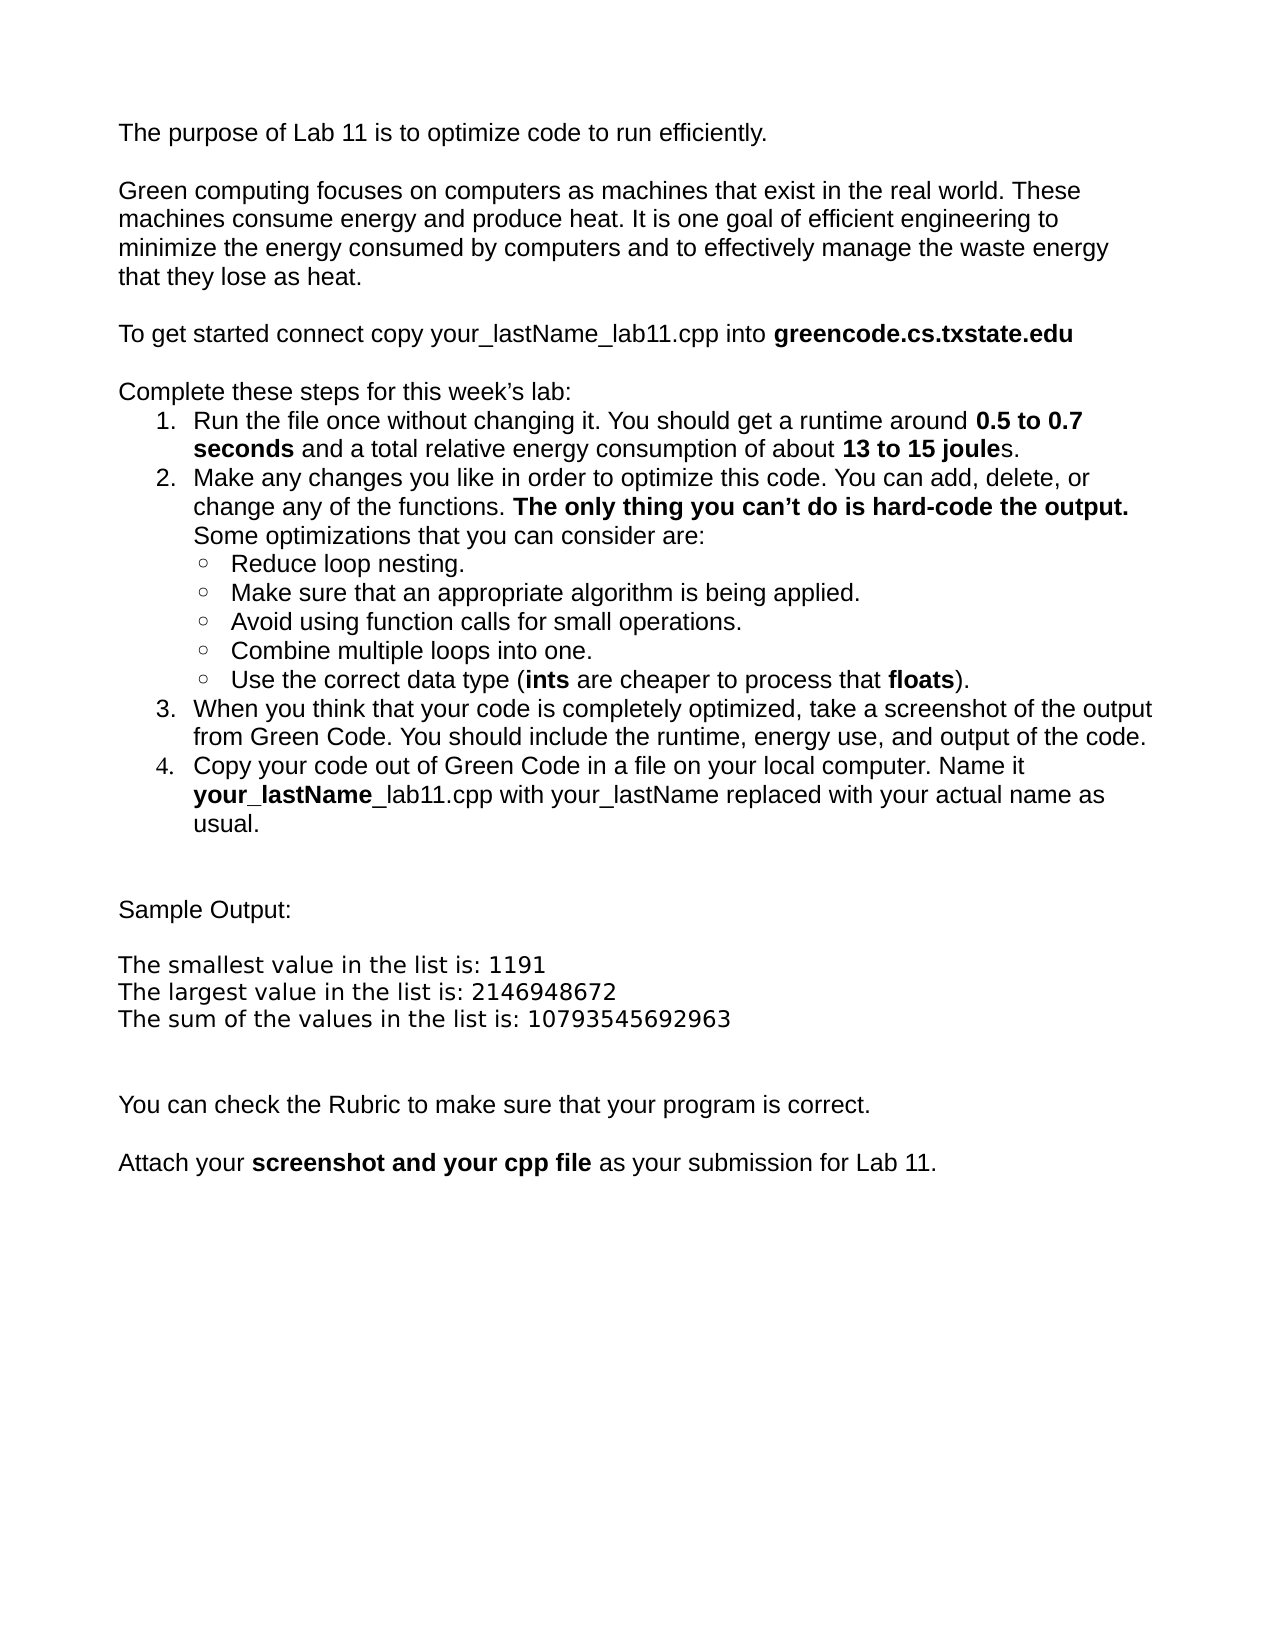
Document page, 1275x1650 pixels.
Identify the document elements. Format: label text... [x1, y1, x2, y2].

list Combine multiple loops into one. [193, 636, 1157, 665]
text Green computing focuses on computers as machines that exist in the real world. These machines consume energy and produce heat. It is one goal of efficient engineering to minimize the energy consumed by computers and to effectively manage the waste energy that they lose as heat. [118, 176, 1157, 291]
text You can check the Rubric to make sure that your program is correct. [118, 1090, 1157, 1119]
text Attach your screenshot and your cpp file as your submission for Lab 11. [118, 1148, 1157, 1177]
list Make sure that an appropriate algorithm is being applied. [193, 578, 1157, 607]
text Sample Output: [118, 895, 1157, 924]
list Run the file once without changing it. You should get a runtime around 0.5 to 0.7 seconds and a total relative energy consumption of about 13 to 15 joules. [156, 406, 1157, 463]
list Reduce loop nesting. [193, 549, 1157, 578]
list Copy your code out of Green Code in a file on your local computer. Name it your_lastName_lab11.cpp with your_lastName replaced with your actual name as usual. [156, 751, 1157, 837]
list Use the correct data type (ints are cheaper to process that floats). [193, 665, 1157, 694]
text The largest value in the list is: 2146948672 [118, 979, 1157, 1006]
text The purpose of Lab 11 is to optimize code to run efficiently. [118, 118, 1157, 147]
text To get started connect copy your_lastName_lab11.cpp into greencode.cs.txstate.edu [118, 319, 1157, 348]
list Avoid using function calls for small operations. [193, 607, 1157, 636]
list When you think that your code is completely optimized, take a screenshot of the output from Green Code. You should include the runtime, energy use, and output of the code. [156, 694, 1157, 751]
text The smallest value in the list is: 1191 [118, 952, 1157, 979]
text The sum of the values in the list is: 10793545692963 [118, 1006, 1157, 1032]
list Make any changes you like in order to optimize this code. You can add, delete, or change any of the functions. The only thing you can’t do is hard-code the output. Some optimizations that you can consider are: [156, 463, 1157, 549]
text Complete these steps for this week’s lab: [118, 377, 1157, 406]
